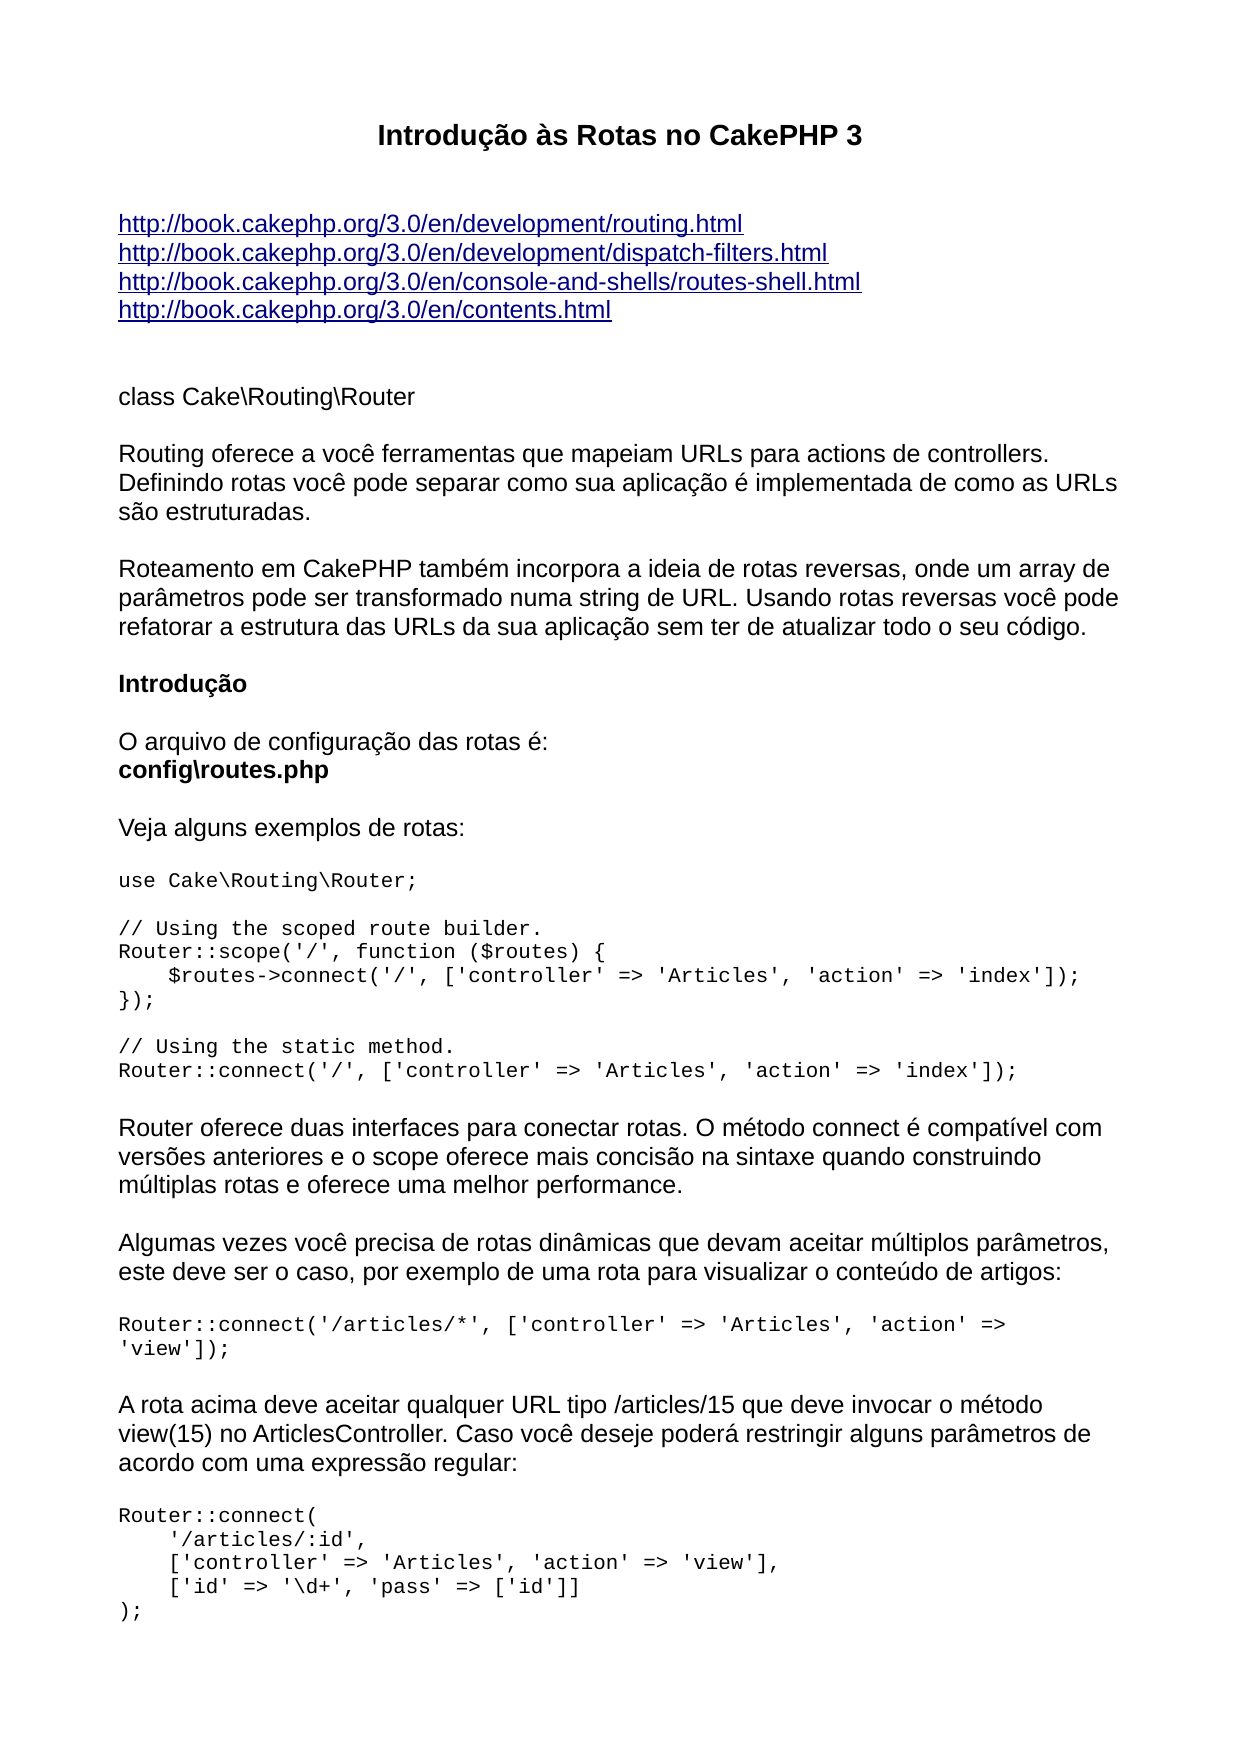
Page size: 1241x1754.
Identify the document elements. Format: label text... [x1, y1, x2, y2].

text O arquivo de configuração das rotas é: [118, 727, 1122, 755]
text ['id' => '\d+', 'pass' => ['id']] [118, 1576, 1122, 1599]
text A rota acima deve aceitar qualquer URL tipo /articles/15 que deve invocar o método view(15) no ArticlesController. Caso você deseje poderá restringir alguns parâmetros de acordo com uma expressão regular: [118, 1390, 1122, 1476]
text $routes->connect('/', ['controller' => 'Articles', 'action' => 'index']); [118, 965, 1122, 989]
text http://book.cakephp.org/3.0/en/contents.html [118, 295, 1122, 324]
text Introdução às Rotas no CakePHP 3 [118, 118, 1122, 152]
text use Cake\Routing\Router; [118, 870, 1122, 894]
text ['controller' => 'Articles', 'action' => 'view'], [118, 1552, 1122, 1576]
text Router::connect('/articles/*', ['controller' => 'Articles', 'action' => 'view']); [118, 1314, 1122, 1361]
text Roteamento em CakePHP também incorpora a ideia de rotas reversas, onde um array de parâmetros pode ser transformado numa string de URL. Usando rotas reversas você pode refatorar a estrutura das URLs da sua aplicação sem ter de atualizar todo o seu código. [118, 554, 1122, 640]
text http://book.cakephp.org/3.0/en/development/dispatch-filters.html [118, 238, 1122, 267]
text Router oferece duas interfaces para conectar rotas. O método connect é compatível com versões anteriores e o scope oferece mais concisão na sintaxe quando construindo múltiplas rotas e oferece uma melhor performance. [118, 1113, 1122, 1199]
text // Using the static method. [118, 1036, 1122, 1059]
text http://book.cakephp.org/3.0/en/console-and-shells/routes-shell.html [118, 267, 1122, 295]
text ); [118, 1599, 1122, 1623]
text Router::connect( [118, 1505, 1122, 1529]
text http://book.cakephp.org/3.0/en/development/routing.html [118, 209, 1122, 238]
text // Using the scoped route builder. [118, 918, 1122, 941]
text Routing oferece a você ferramentas que mapeiam URLs para actions de controllers. Definindo rotas você pode separar como sua aplicação é implementada de como as URLs são estruturadas. [118, 439, 1122, 525]
text Router::connect('/', ['controller' => 'Articles', 'action' => 'index']); [118, 1059, 1122, 1083]
text Router::scope('/', function ($routes) { [118, 941, 1122, 965]
text Algumas vezes você precisa de rotas dinâmicas que devam aceitar múltiplos parâmetros, este deve ser o caso, por exemplo de uma rota para visualizar o conteúdo de artigos: [118, 1228, 1122, 1285]
text config\routes.php [118, 755, 1122, 784]
text class Cake\Routing\Router [118, 382, 1122, 410]
text '/articles/:id', [118, 1529, 1122, 1552]
text Veja alguns exemplos de rotas: [118, 813, 1122, 842]
text Introdução [118, 669, 1122, 698]
text }); [118, 989, 1122, 1012]
